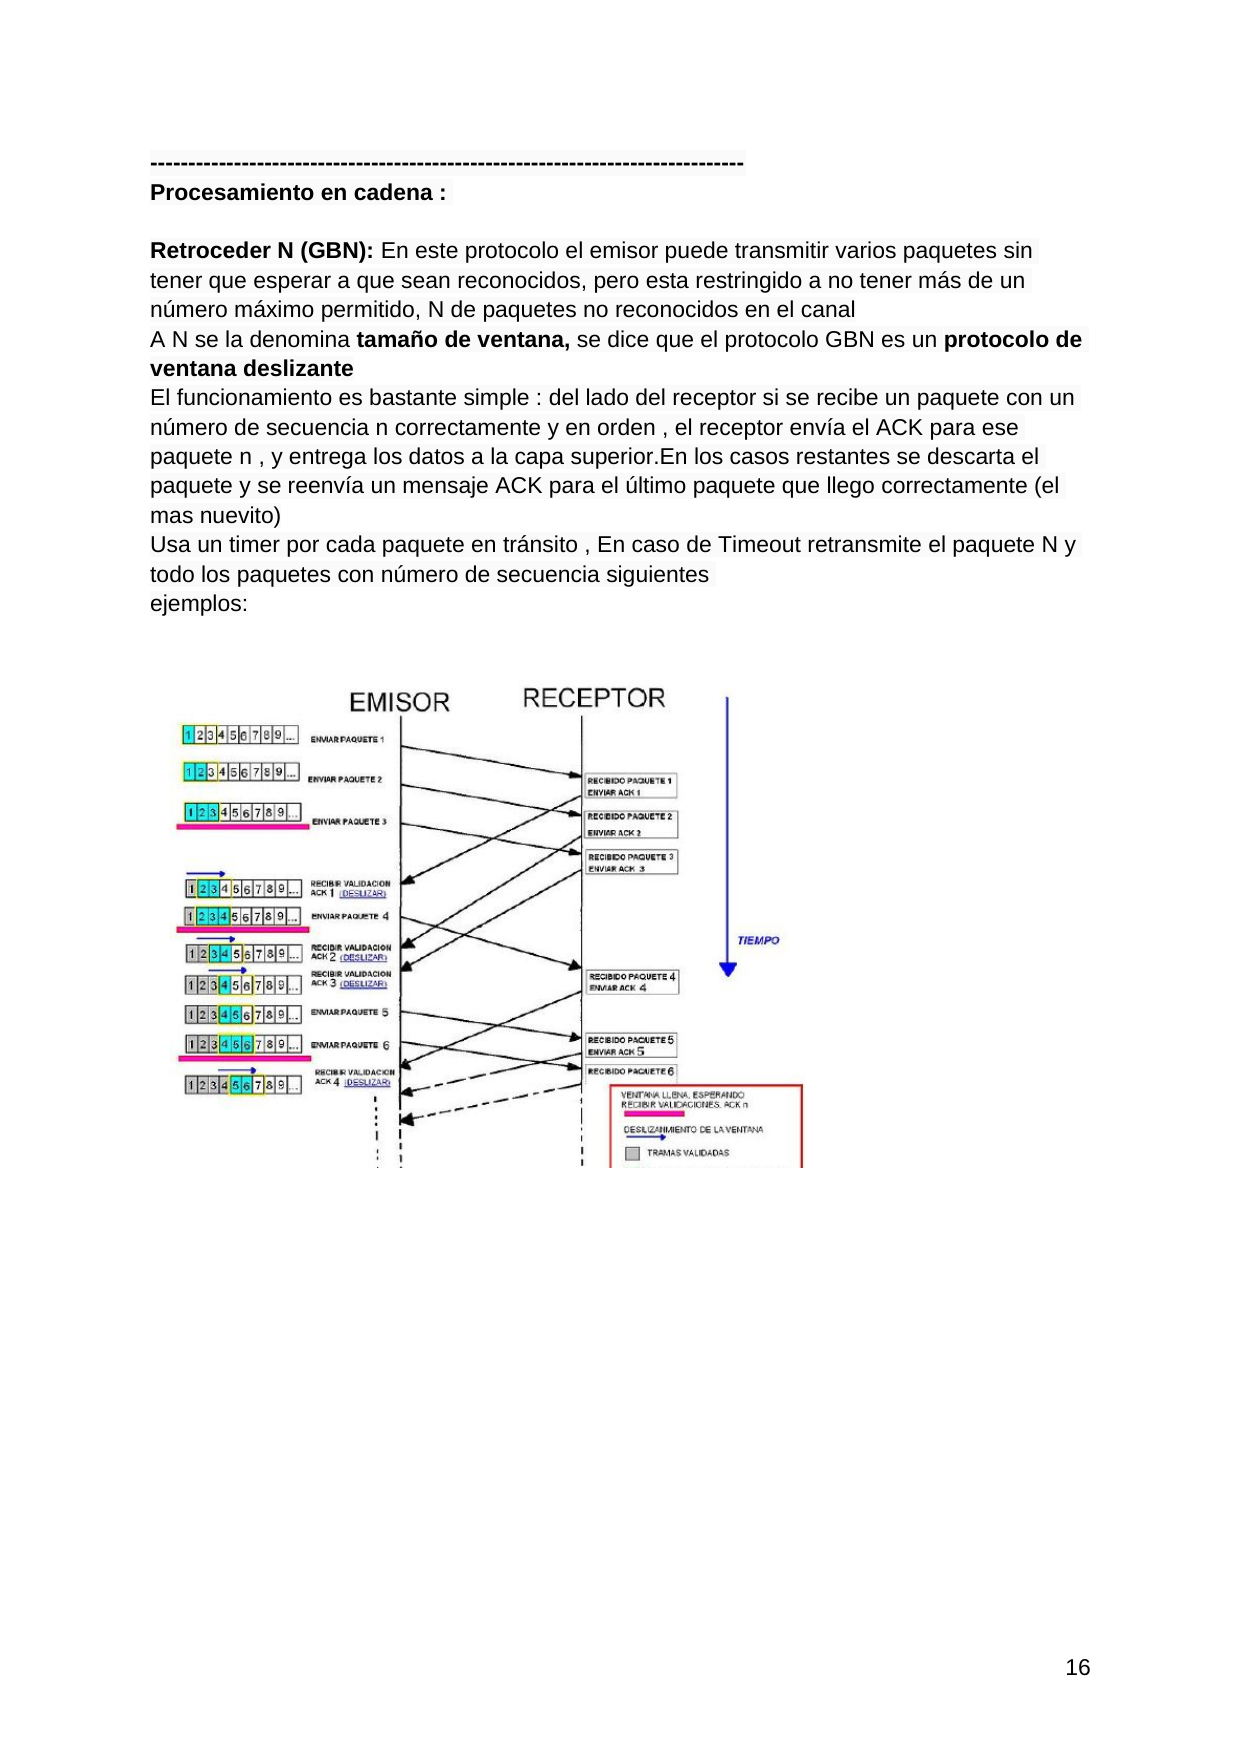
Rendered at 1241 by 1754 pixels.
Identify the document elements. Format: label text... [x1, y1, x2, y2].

text ------------------------------------------------------------------------------ [150, 150, 1091, 176]
text Retroceder N (GBN): En este protocolo el emisor puede transmitir varios paquetes sin tener que esperar a que sean reconocidos, pero esta restringido a no tener más de un número máximo permitido, N de paquetes no reconocidos en el canal [150, 238, 1091, 322]
picture [168, 638, 806, 1168]
text El funcionamiento es bastante simple : del lado del receptor si se recibe un paquete con un número de secuencia n correctamente y en orden , el receptor envía el ACK para ese paquete n , y entrega los datos a la capa superior.En los casos restantes se descarta el paquete y se reenvía un mensaje ACK para el último paquete que llego correctamente (el mas nuevito) [150, 385, 1091, 528]
text Usa un timer por cada paquete en tránsito , En caso de Timeout retransmite el paquete N y todo los paquetes con número de secuencia siguientes [150, 532, 1091, 587]
text ejemplos: [150, 591, 1091, 616]
text A N se la denomina tamaño de ventana, se dice que el protocolo GBN es un protocolo de ventana deslizante [150, 326, 1091, 381]
text Procesamiento en cadena : [150, 179, 1091, 205]
